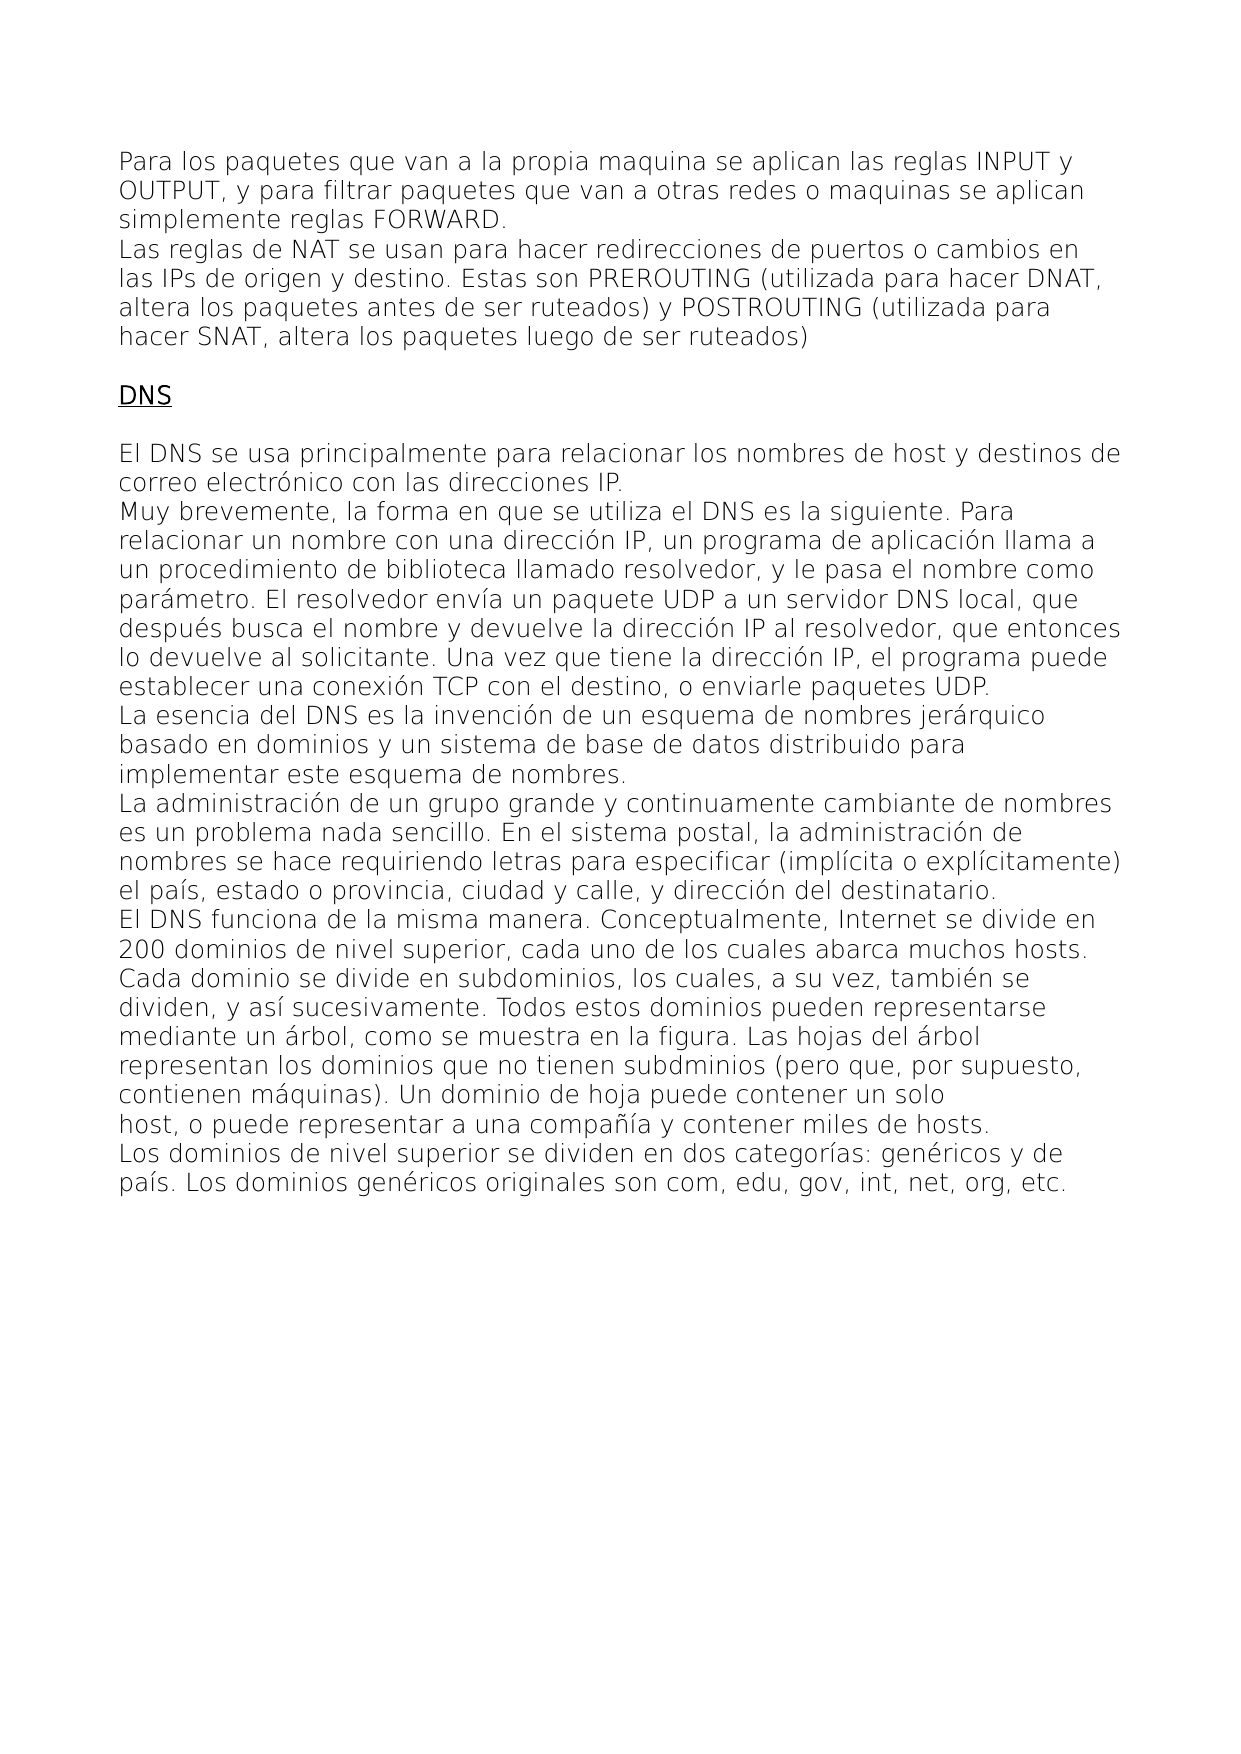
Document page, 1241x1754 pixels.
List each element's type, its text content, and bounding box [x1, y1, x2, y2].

text Los dominios de nivel superior se dividen en dos categorías: genéricos y de país. Los dominios genéricos originales son com, edu, gov, int, net, org, etc. [118, 1139, 1122, 1197]
text Para los paquetes que van a la propia maquina se aplican las reglas INPUT y OUTPUT, y para filtrar paquetes que van a otras redes o maquinas se aplican simplemente reglas FORWARD. [118, 147, 1122, 235]
text La administración de un grupo grande y continuamente cambiante de nombres es un problema nada sencillo. En el sistema postal, la administración de nombres se hace requiriendo letras para especificar (implícita o explícitamente) el país, estado o provincia, ciudad y calle, y dirección del destinatario. [118, 789, 1122, 906]
text El DNS funciona de la misma manera. Conceptualmente, Internet se divide en 200 dominios de nivel superior, cada uno de los cuales abarca muchos hosts. Cada dominio se divide en subdominios, los cuales, a su vez, también se [118, 906, 1122, 993]
text DNS [118, 381, 1122, 410]
text Muy brevemente, la forma en que se utiliza el DNS es la siguiente. Para relacionar un nombre con una dirección IP, un programa de aplicación llama a un procedimiento de biblioteca llamado resolvedor, y le pasa el nombre como parámetro. El resolvedor envía un paquete UDP a un servidor DNS local, que después busca el nombre y devuelve la dirección IP al resolvedor, que entonces lo devuelve al solicitante. Una vez que tiene la dirección IP, el programa puede establecer una conexión TCP con el destino, o enviarle paquetes UDP. [118, 497, 1122, 701]
text Las reglas de NAT se usan para hacer redirecciones de puertos o cambios en las IPs de origen y destino. Estas son PREROUTING (utilizada para hacer DNAT, altera los paquetes antes de ser ruteados) y POSTROUTING (utilizada para hacer SNAT, altera los paquetes luego de ser ruteados) [118, 235, 1122, 351]
text host, o puede representar a una compañía y contener miles de hosts. [118, 1110, 1122, 1139]
text dividen, y así sucesivamente. Todos estos dominios pueden representarse mediante un árbol, como se muestra en la figura. Las hojas del árbol representan los dominios que no tienen subdminios (pero que, por supuesto, contienen máquinas). Un dominio de hoja puede contener un solo [118, 993, 1122, 1110]
text La esencia del DNS es la invención de un esquema de nombres jerárquico basado en dominios y un sistema de base de datos distribuido para implementar este esquema de nombres. [118, 701, 1122, 789]
text El DNS se usa principalmente para relacionar los nombres de host y destinos de correo electrónico con las direcciones IP. [118, 439, 1122, 497]
